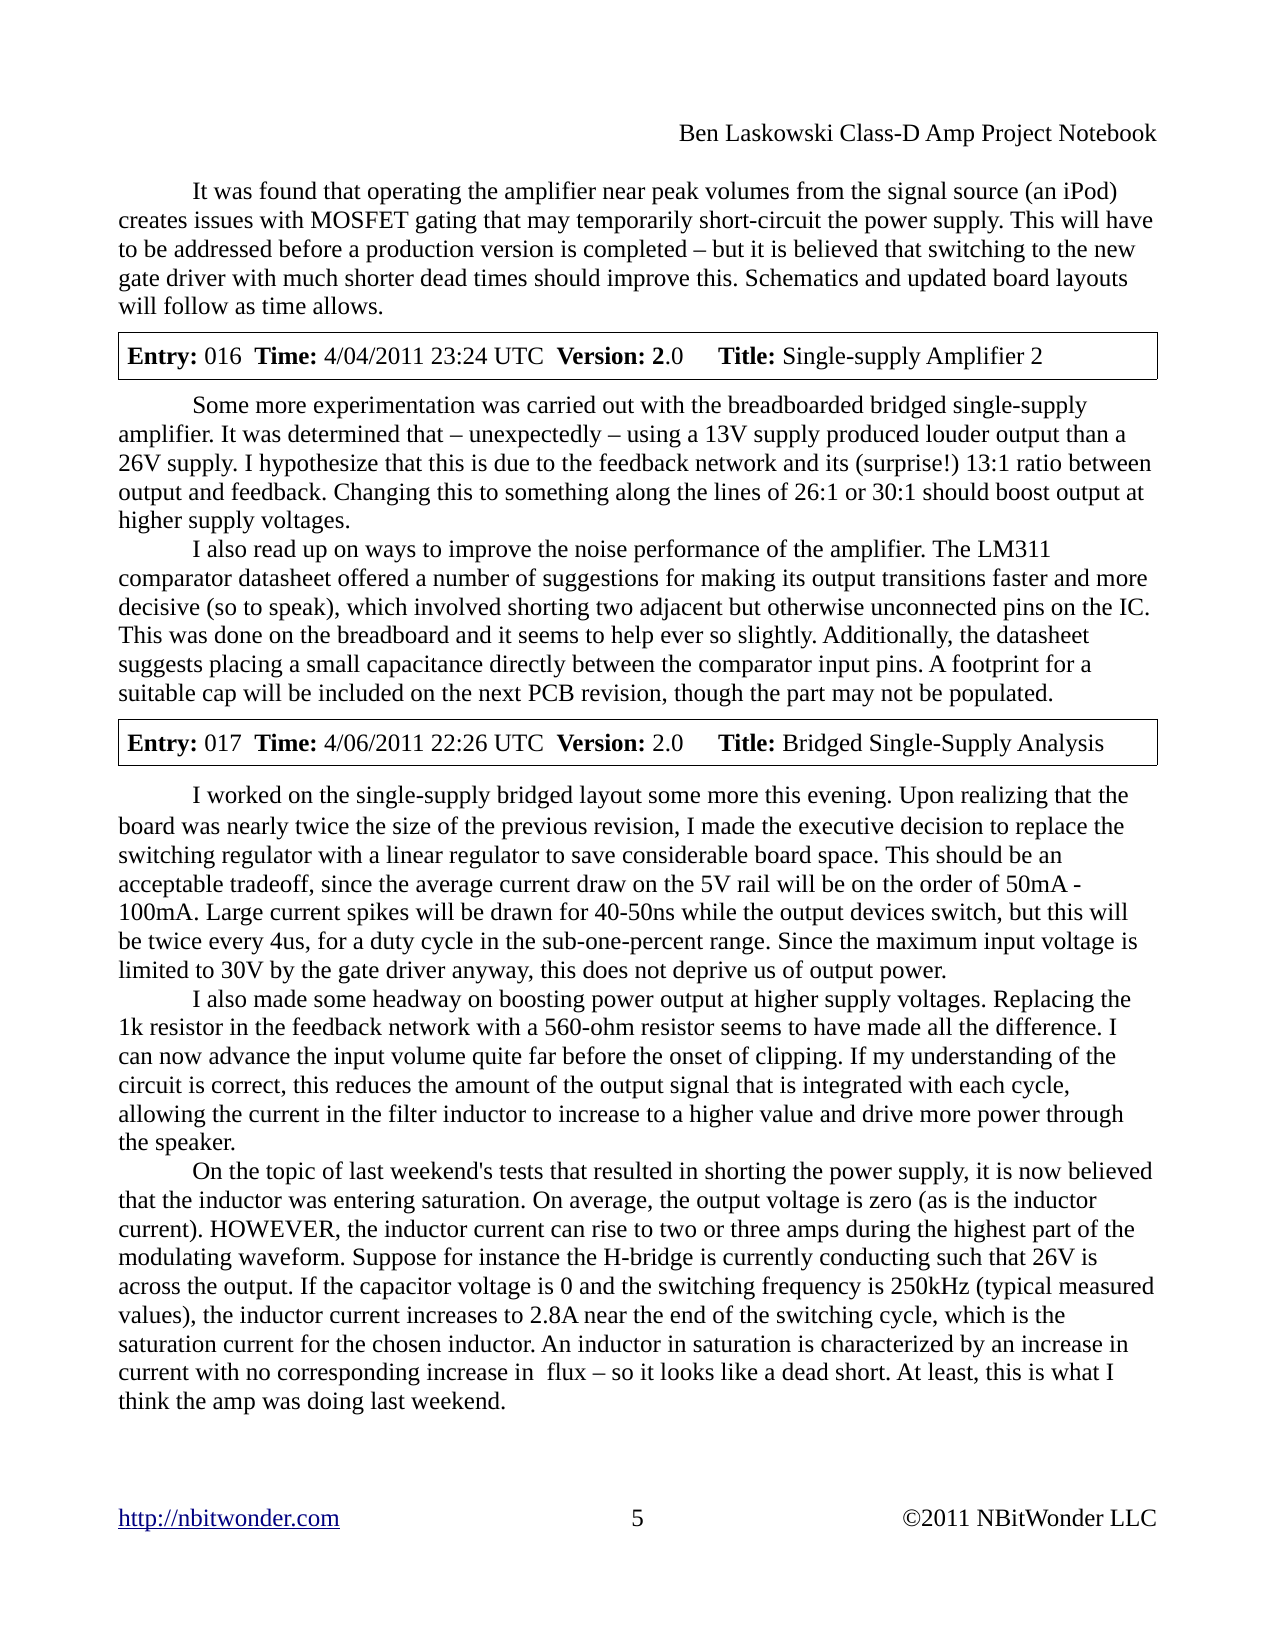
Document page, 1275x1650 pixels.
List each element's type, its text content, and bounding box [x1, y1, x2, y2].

text [119, 720, 1157, 765]
text Entry: 016 Time: 4/04/2011 23:24 UTC Version: 2.0 Title: Single-supply Amplifier 2 [127, 341, 1148, 370]
text [119, 333, 1157, 379]
text It was found that operating the amplifier near peak volumes from the signal source (an iPod) creates issues with MOSFET gating that may temporarily short-circuit the power supply. This will have to be addressed before a production version is completed – but it is believed that switching to the new gate driver with much shorter dead times should improve this. Schematics and updated board layouts will follow as time allows. [118, 176, 1157, 320]
text Some more experimentation was carried out with the breadboarded bridged single-supply amplifier. It was determined that – unexpectedly – using a 13V supply produced louder output than a 26V supply. I hypothesize that this is due to the feedback network and its (surprise!) 13:1 ratio between output and feedback. Changing this to something along the lines of 26:1 or 30:1 should boost output at higher supply voltages. [118, 380, 1157, 534]
text Entry: 017 Time: 4/06/2011 22:26 UTC Version: 2.0 Title: Bridged Single-Supply Analysis [127, 728, 1148, 756]
text I worked on the single-supply bridged layout some more this evening. Upon realizing that the board was nearly twice the size of the previous revision, I made the executive decision to replace the switching regulator with a linear regulator to save considerable board space. This should be an acceptable tradeoff, since the average current draw on the 5V rail will be on the order of 50mA - 100mA. Large current spikes will be drawn for 40-50ns while the output devices switch, but this will be twice every 4us, for a duty cycle in the sub-one-percent range. Since the maximum input voltage is limited to 30V by the gate driver anyway, this does not deprive us of output power. [118, 766, 1157, 984]
text [118, 320, 1157, 332]
text On the topic of last weekend's tests that resulted in shorting the power supply, it is now believed that the inductor was entering saturation. On average, the output voltage is zero (as is the inductor current). HOWEVER, the inductor current can rise to two or three amps during the highest part of the modulating waveform. Suppose for instance the H-bridge is currently conducting such that 26V is across the output. If the capacitor voltage is 0 and the switching frequency is 250kHz (typical measured values), the inductor current increases to 2.8A near the end of the switching cycle, which is the saturation current for the chosen inductor. An inductor in saturation is characterized by an increase in current with no corresponding increase in flux – so it looks like a dead short. At least, this is what I think the amp was doing last weekend. [118, 1156, 1157, 1415]
text I also read up on ways to improve the noise performance of the amplifier. The LM311 comparator datasheet offered a number of suggestions for making its output transitions faster and more decisive (so to speak), which involved shorting two adjacent but otherwise unconnected pins on the IC. This was done on the breadboard and it seems to help ever so slightly. Additionally, the datasheet suggests placing a small capacitance directly between the comparator input pins. A footprint for a suitable cap will be included on the next PCB revision, though the part may not be populated. [118, 534, 1157, 707]
text I also made some headway on boosting power output at higher supply voltages. Replacing the 1k resistor in the feedback network with a 560-ohm resistor seems to have made all the difference. I can now advance the input volume quite far before the onset of clipping. If my understanding of the circuit is correct, this reduces the amount of the output signal that is integrated with each cycle, allowing the current in the filter inductor to increase to a higher value and drive more power through the speaker. [118, 984, 1157, 1156]
